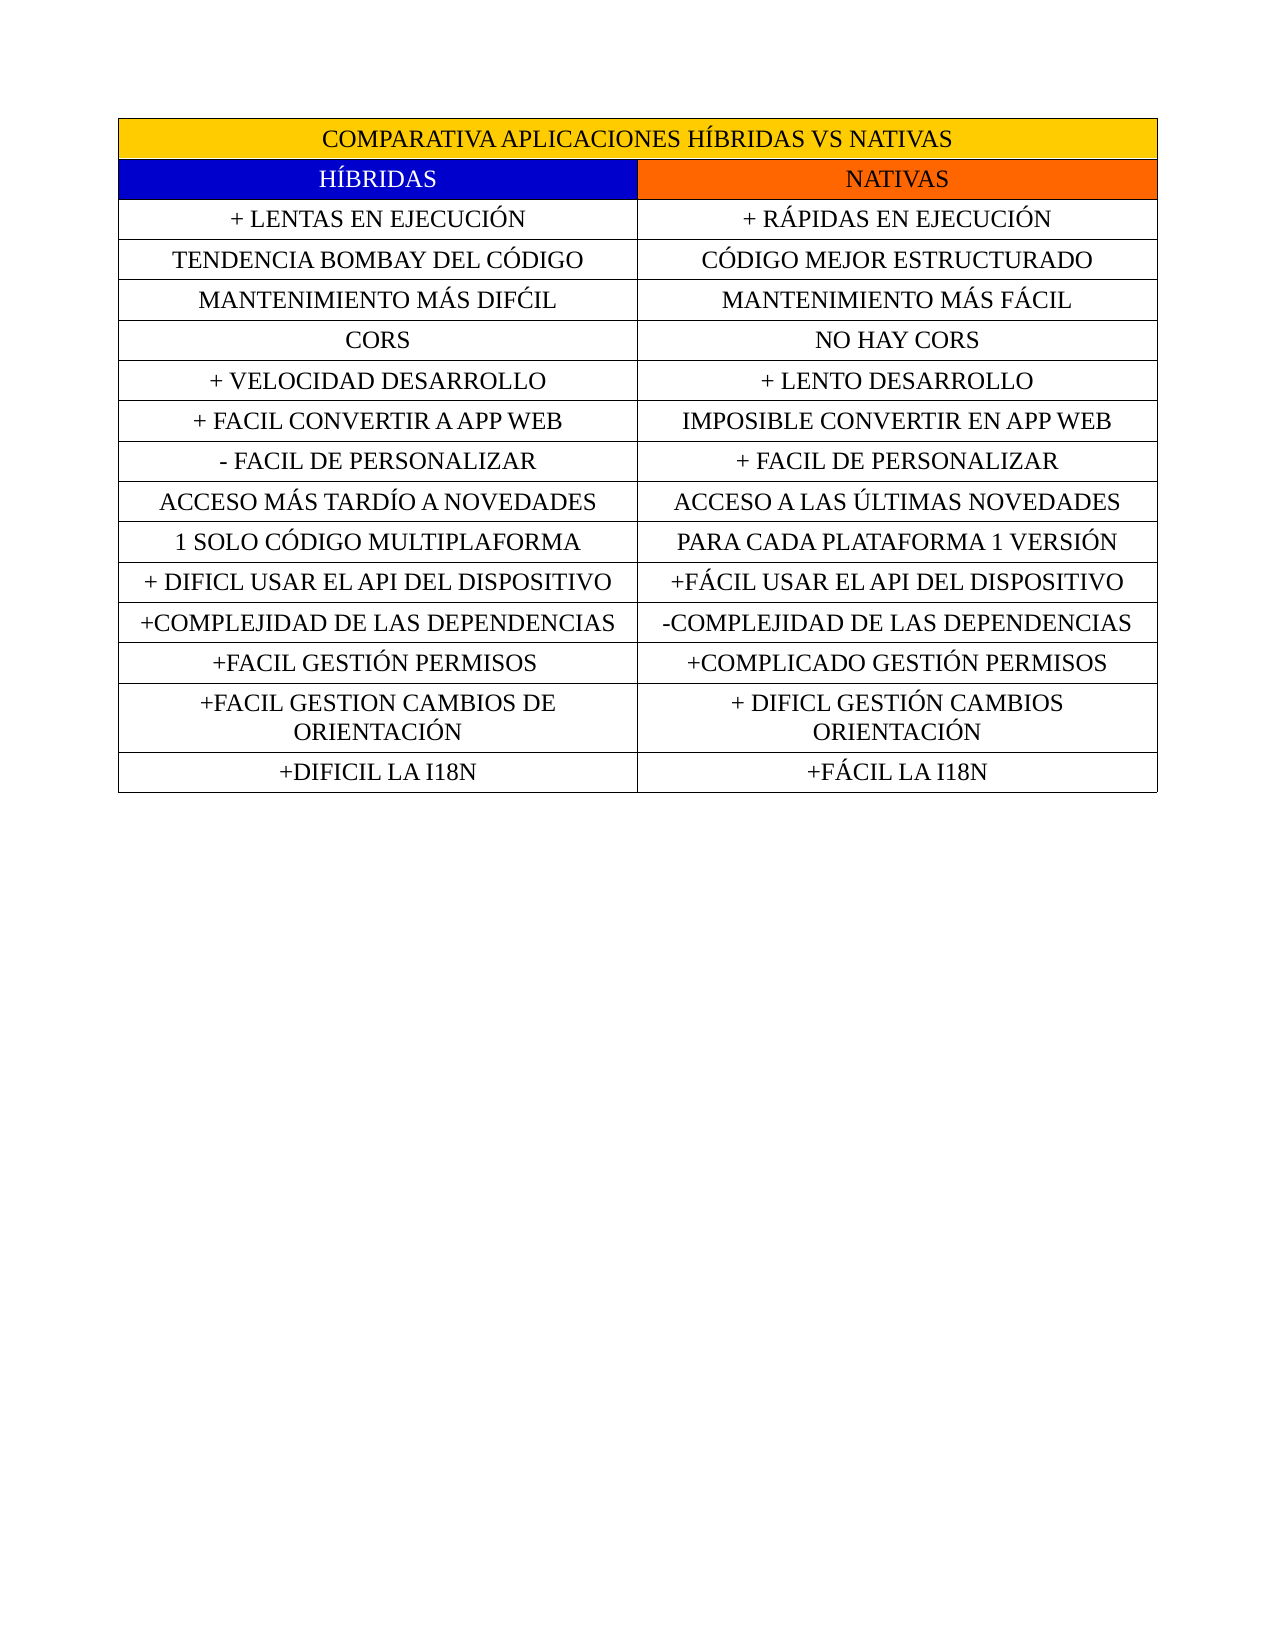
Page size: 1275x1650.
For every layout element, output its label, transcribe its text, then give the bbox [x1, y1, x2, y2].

table_cell MANTENIMIENTO MÁS DIFĆIL [119, 280, 637, 320]
table_cell + DIFICL USAR EL API DEL DISPOSITIVO [119, 563, 637, 602]
table_cell +FACIL GESTION CAMBIOS DE ORIENTACIÓN [119, 684, 637, 752]
table_cell CORS [119, 321, 637, 360]
table_cell + DIFICL GESTIÓN CAMBIOS ORIENTACIÓN [638, 684, 1157, 752]
table_cell + RÁPIDAS EN EJECUCIÓN [638, 200, 1157, 239]
table_cell +DIFICIL LA I18N [119, 753, 637, 792]
table_cell +COMPLICADO GESTIÓN PERMISOS [638, 643, 1157, 682]
table_cell 1 SOLO CÓDIGO MULTIPLAFORMA [119, 522, 637, 562]
table_cell + LENTO DESARROLLO [638, 361, 1157, 400]
table_cell +FÁCIL LA I18N [638, 753, 1157, 792]
table_cell NATIVAS [638, 160, 1157, 199]
table_cell - FACIL DE PERSONALIZAR [119, 442, 637, 481]
table_cell MANTENIMIENTO MÁS FÁCIL [638, 280, 1157, 320]
table_cell HÍBRIDAS [119, 160, 637, 199]
table_cell + FACIL DE PERSONALIZAR [638, 442, 1157, 481]
table_cell CÓDIGO MEJOR ESTRUCTURADO [638, 240, 1157, 279]
table_cell ACCESO A LAS ÚLTIMAS NOVEDADES [638, 482, 1157, 521]
table_cell TENDENCIA BOMBAY DEL CÓDIGO [119, 240, 637, 279]
table_cell +FÁCIL USAR EL API DEL DISPOSITIVO [638, 563, 1157, 602]
table_cell + LENTAS EN EJECUCIÓN [119, 200, 637, 239]
table_cell +COMPLEJIDAD DE LAS DEPENDENCIAS [119, 603, 637, 642]
table_cell NO HAY CORS [638, 321, 1157, 360]
table_cell + FACIL CONVERTIR A APP WEB [119, 401, 637, 441]
table_cell -COMPLEJIDAD DE LAS DEPENDENCIAS [638, 603, 1157, 642]
table_cell IMPOSIBLE CONVERTIR EN APP WEB [638, 401, 1157, 441]
table_header COMPARATIVA APLICACIONES HÍBRIDAS VS NATIVAS [119, 119, 1157, 158]
table_cell + VELOCIDAD DESARROLLO [119, 361, 637, 400]
table_cell +FACIL GESTIÓN PERMISOS [119, 643, 637, 682]
table_cell ACCESO MÁS TARDÍO A NOVEDADES [119, 482, 637, 521]
table_cell PARA CADA PLATAFORMA 1 VERSIÓN [638, 522, 1157, 562]
